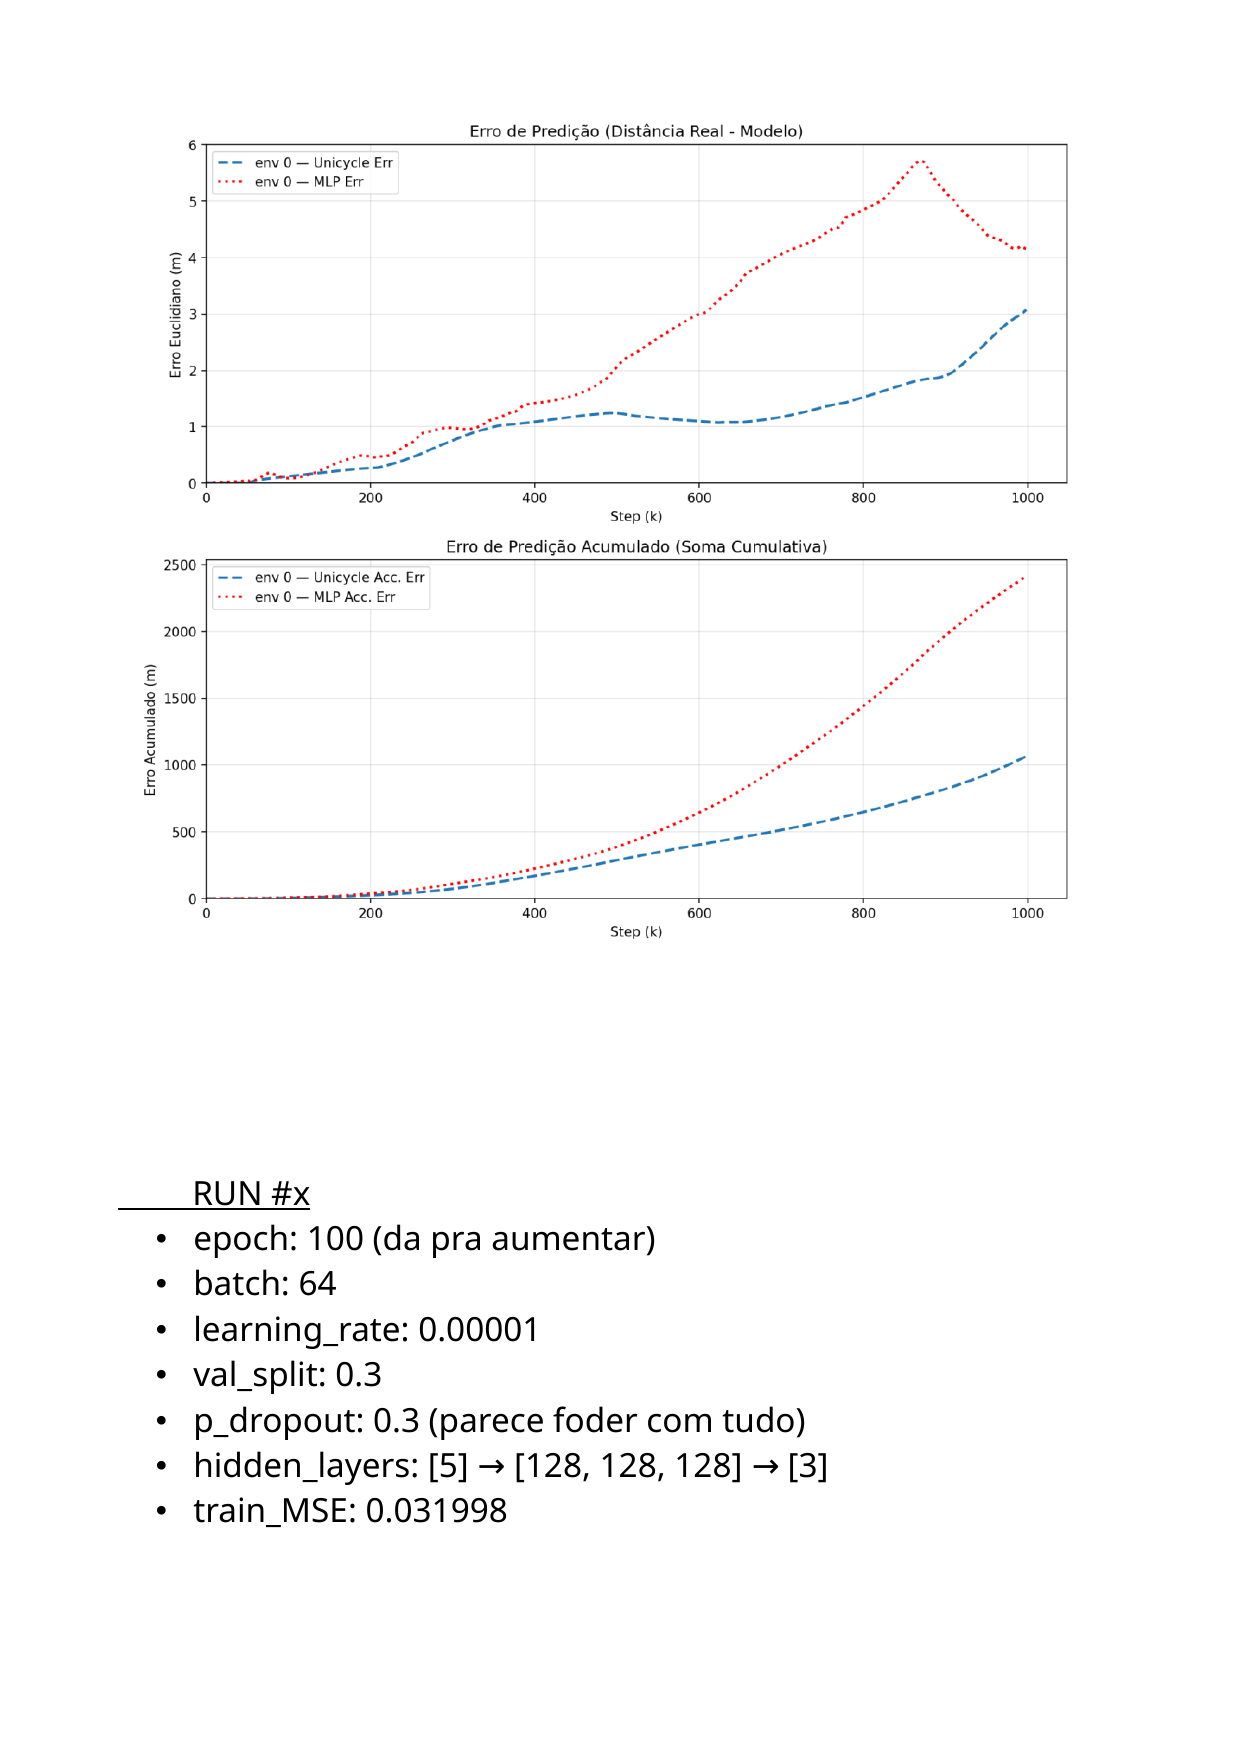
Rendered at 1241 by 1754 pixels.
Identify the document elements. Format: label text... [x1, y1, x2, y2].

picture [137, 110, 1073, 943]
text RUN #x [118, 1169, 1122, 1215]
list learning_rate: 0.00001 [156, 1306, 1122, 1351]
list epoch: 100 (da pra aumentar) [156, 1215, 1122, 1260]
list batch: 64 [156, 1260, 1122, 1306]
list val_split: 0.3 [156, 1351, 1122, 1396]
list p_dropout: 0.3 (parece foder com tudo) [156, 1396, 1122, 1442]
list hidden_layers: [5] → [128, 128, 128] → [3] [156, 1442, 1122, 1487]
list train_MSE: 0.031998 [156, 1487, 1122, 1533]
